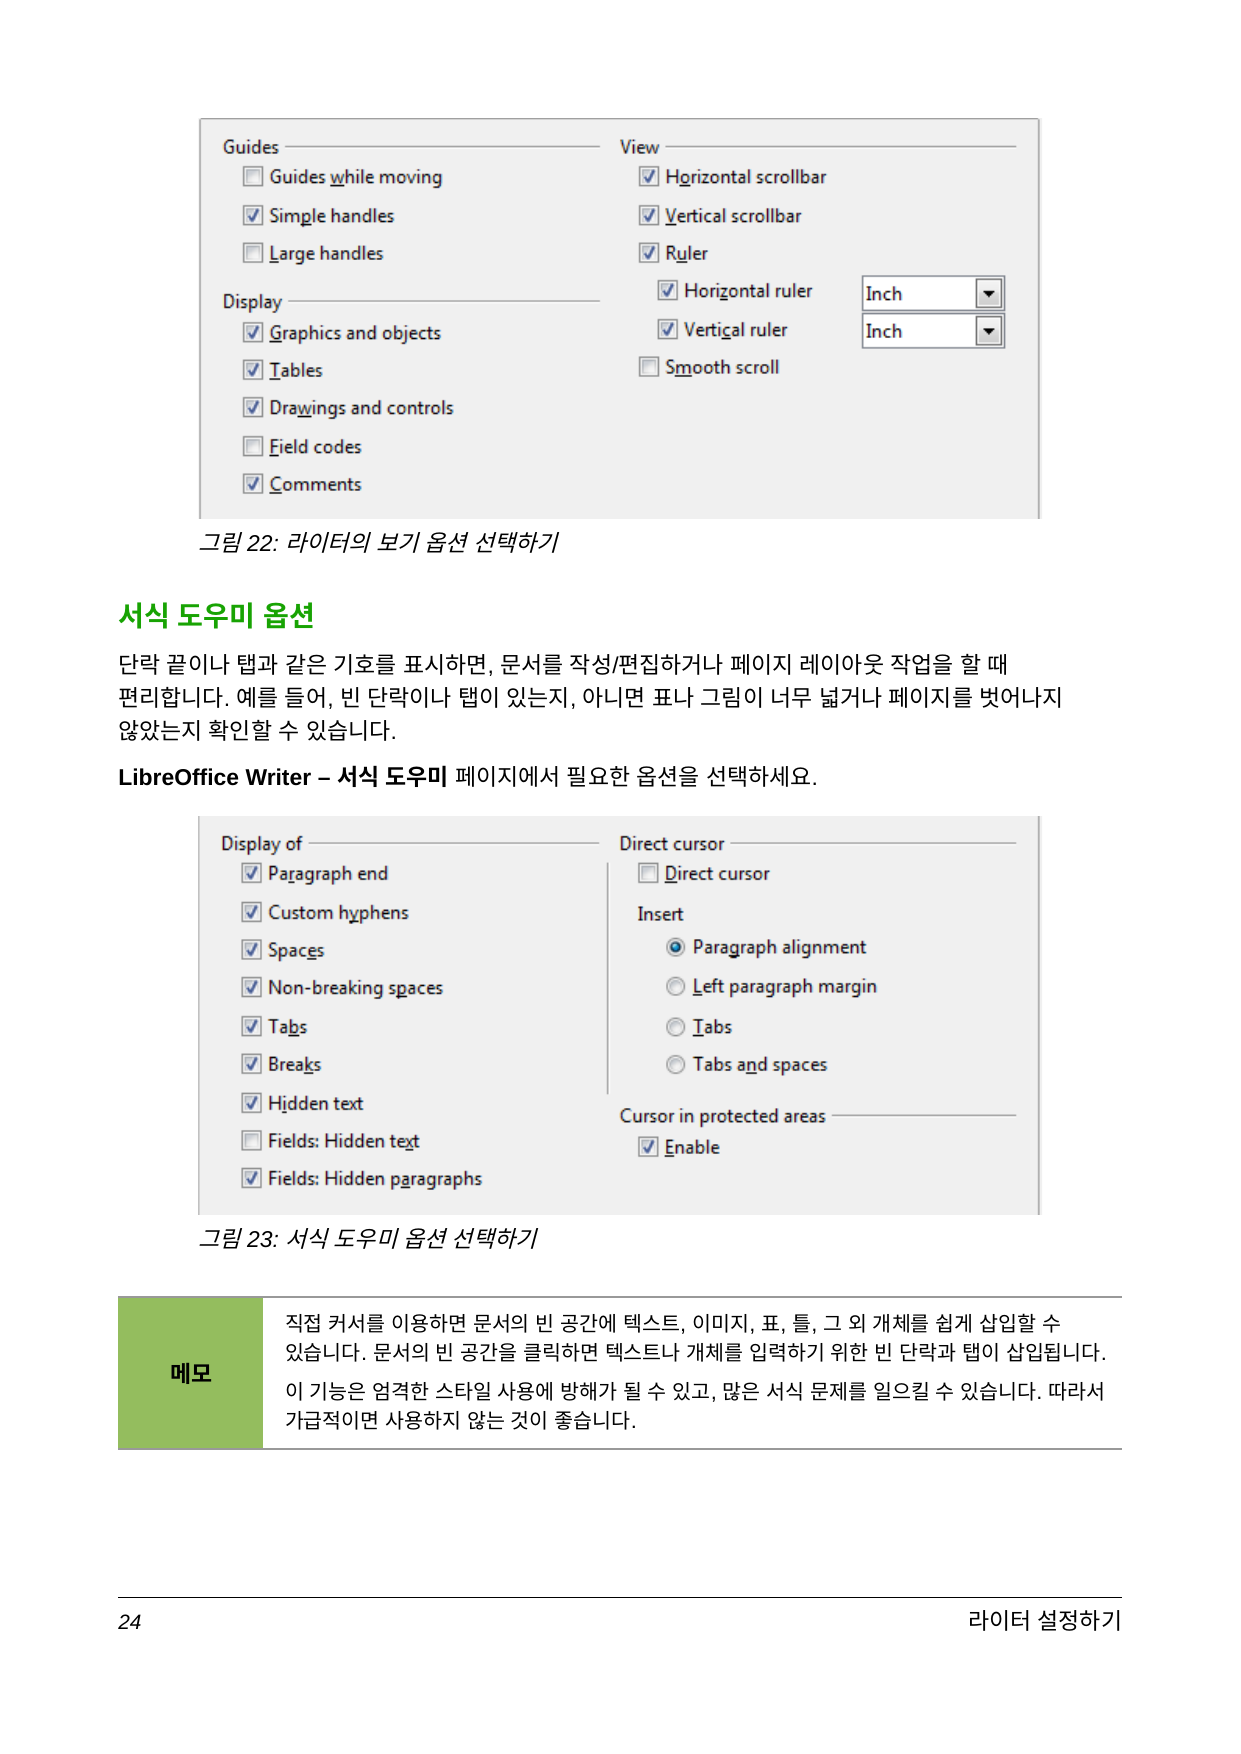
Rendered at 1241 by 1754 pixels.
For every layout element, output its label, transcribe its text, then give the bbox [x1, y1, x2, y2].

text 그림 22: 라이터의 보기 옵션 선택하기 [198, 525, 1042, 558]
picture [198, 118, 1043, 519]
subtitle 서식 도우미 옵션 [118, 593, 1122, 634]
table_header 직접 커서를 이용하면 문서의 빈 공간에 텍스트, 이미지, 표, 틀, 그 외 개체를 쉽게 삽입할 수 있습니다. 문서의 빈 공간을 클릭하면 텍스트나 개체를 입력하기 위한 빈 단락과 탭이 삽입됩니다. 이 기능은 엄격한 스타일 사용에 방해가 될 수 있고, 많은 서식 문제를 일으킬 수 있습니다. 따라서 가급적이면 사용하지 않는 것이 좋습니다. [264, 1298, 1122, 1448]
text LibreOffice Writer – 서식 도우미 페이지에서 필요한 옵션을 선택하세요. [118, 759, 1122, 792]
text 그림 23: 서식 도우미 옵션 선택하기 [198, 1221, 1042, 1254]
text 단락 끝이나 탭과 같은 기호를 표시하면, 문서를 작성/편집하거나 페이지 레이아웃 작업을 할 때 편리합니다. 예를 들어, 빈 단락이나 탭이 있는지, 아니면 표나 그림이 너무 넓거나 페이지를 벗어나지 않았는지 확인할 수 있습니다. [118, 646, 1122, 746]
table_header 메모 [118, 1298, 263, 1448]
picture [198, 816, 1043, 1215]
